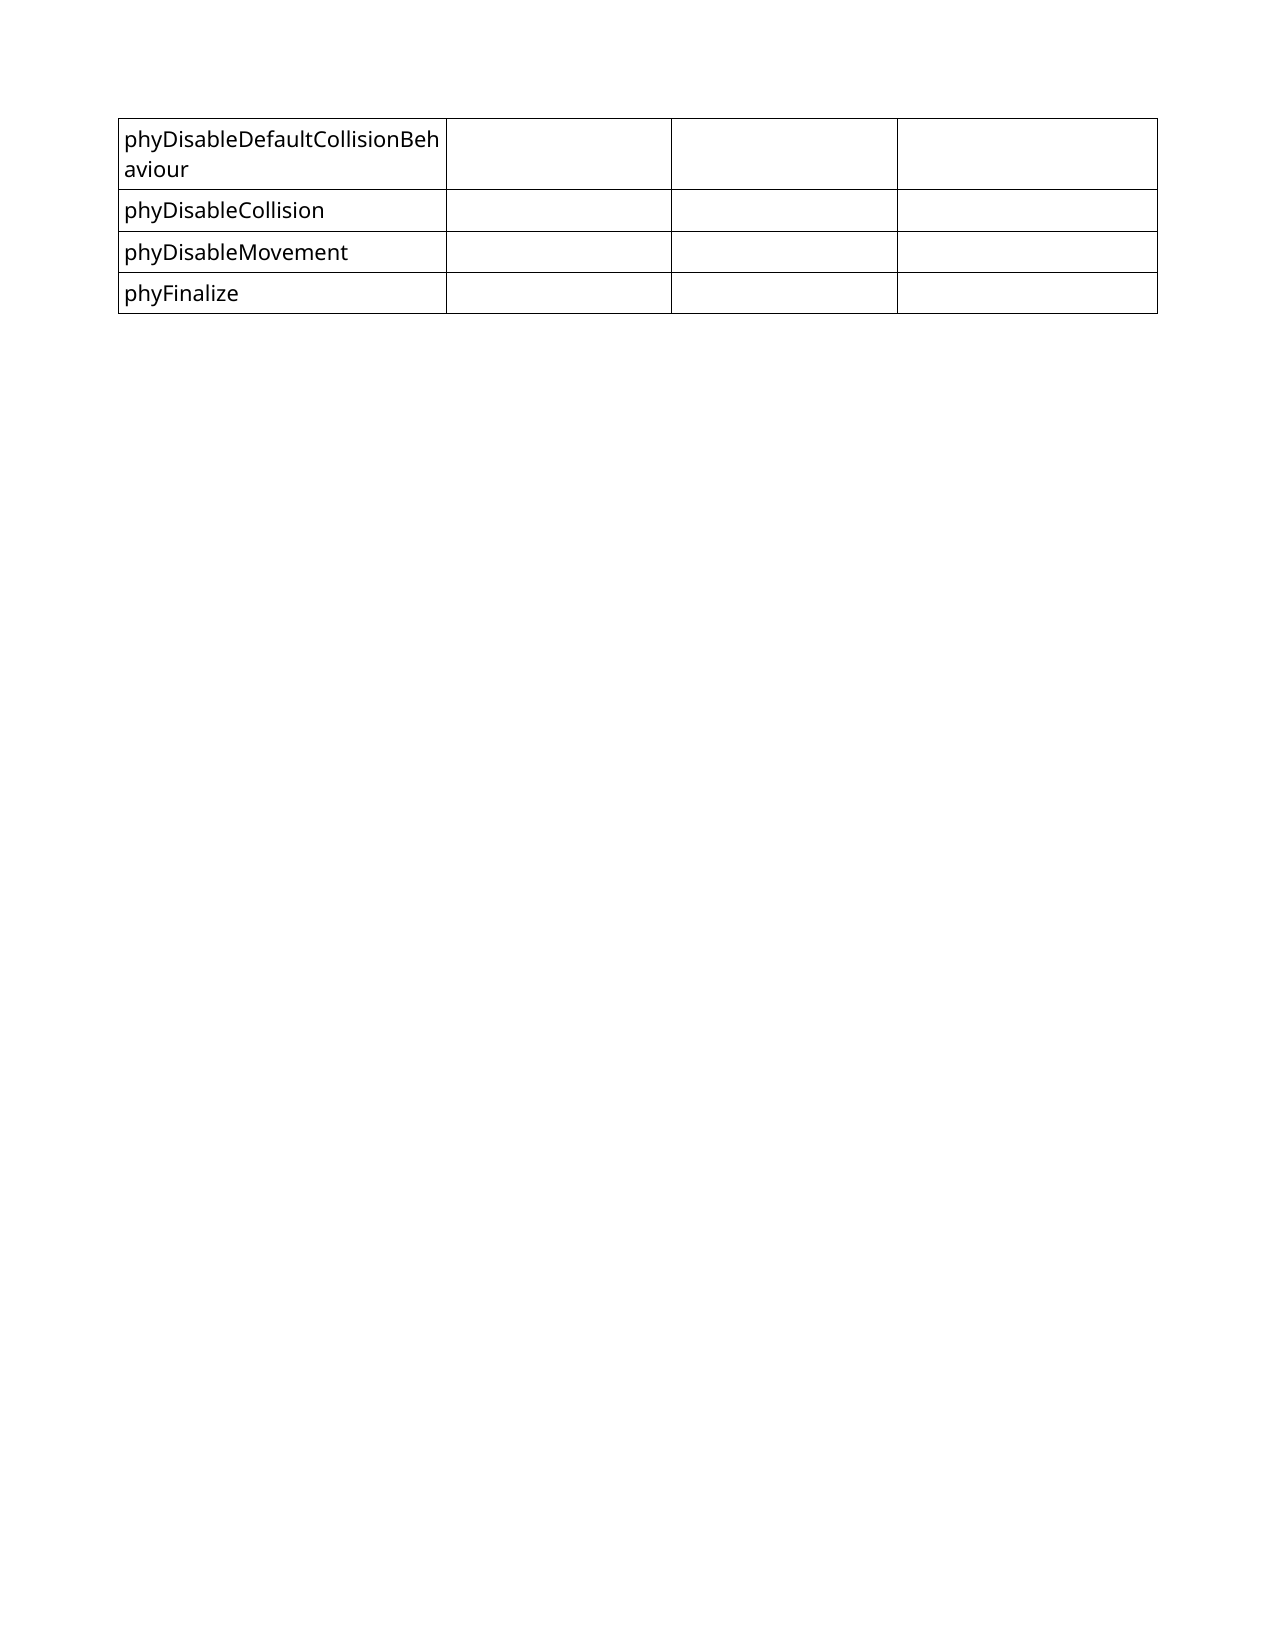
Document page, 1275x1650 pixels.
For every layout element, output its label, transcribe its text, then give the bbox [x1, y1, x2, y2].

table_cell phyDisableCollision [119, 190, 446, 231]
table_cell [672, 119, 897, 189]
table_cell [898, 119, 1157, 189]
table_cell [447, 273, 671, 313]
table_cell [898, 190, 1157, 231]
table_cell [447, 190, 671, 231]
table_cell phyDisableDefaultCollisionBehaviour [119, 119, 446, 189]
table_cell [672, 232, 897, 272]
table_cell [447, 119, 671, 189]
table_cell [672, 190, 897, 231]
table_cell [672, 273, 897, 313]
table_cell [898, 232, 1157, 272]
table_cell phyFinalize [119, 273, 446, 313]
table_cell [447, 232, 671, 272]
table_cell phyDisableMovement [119, 232, 446, 272]
table_cell [898, 273, 1157, 313]
